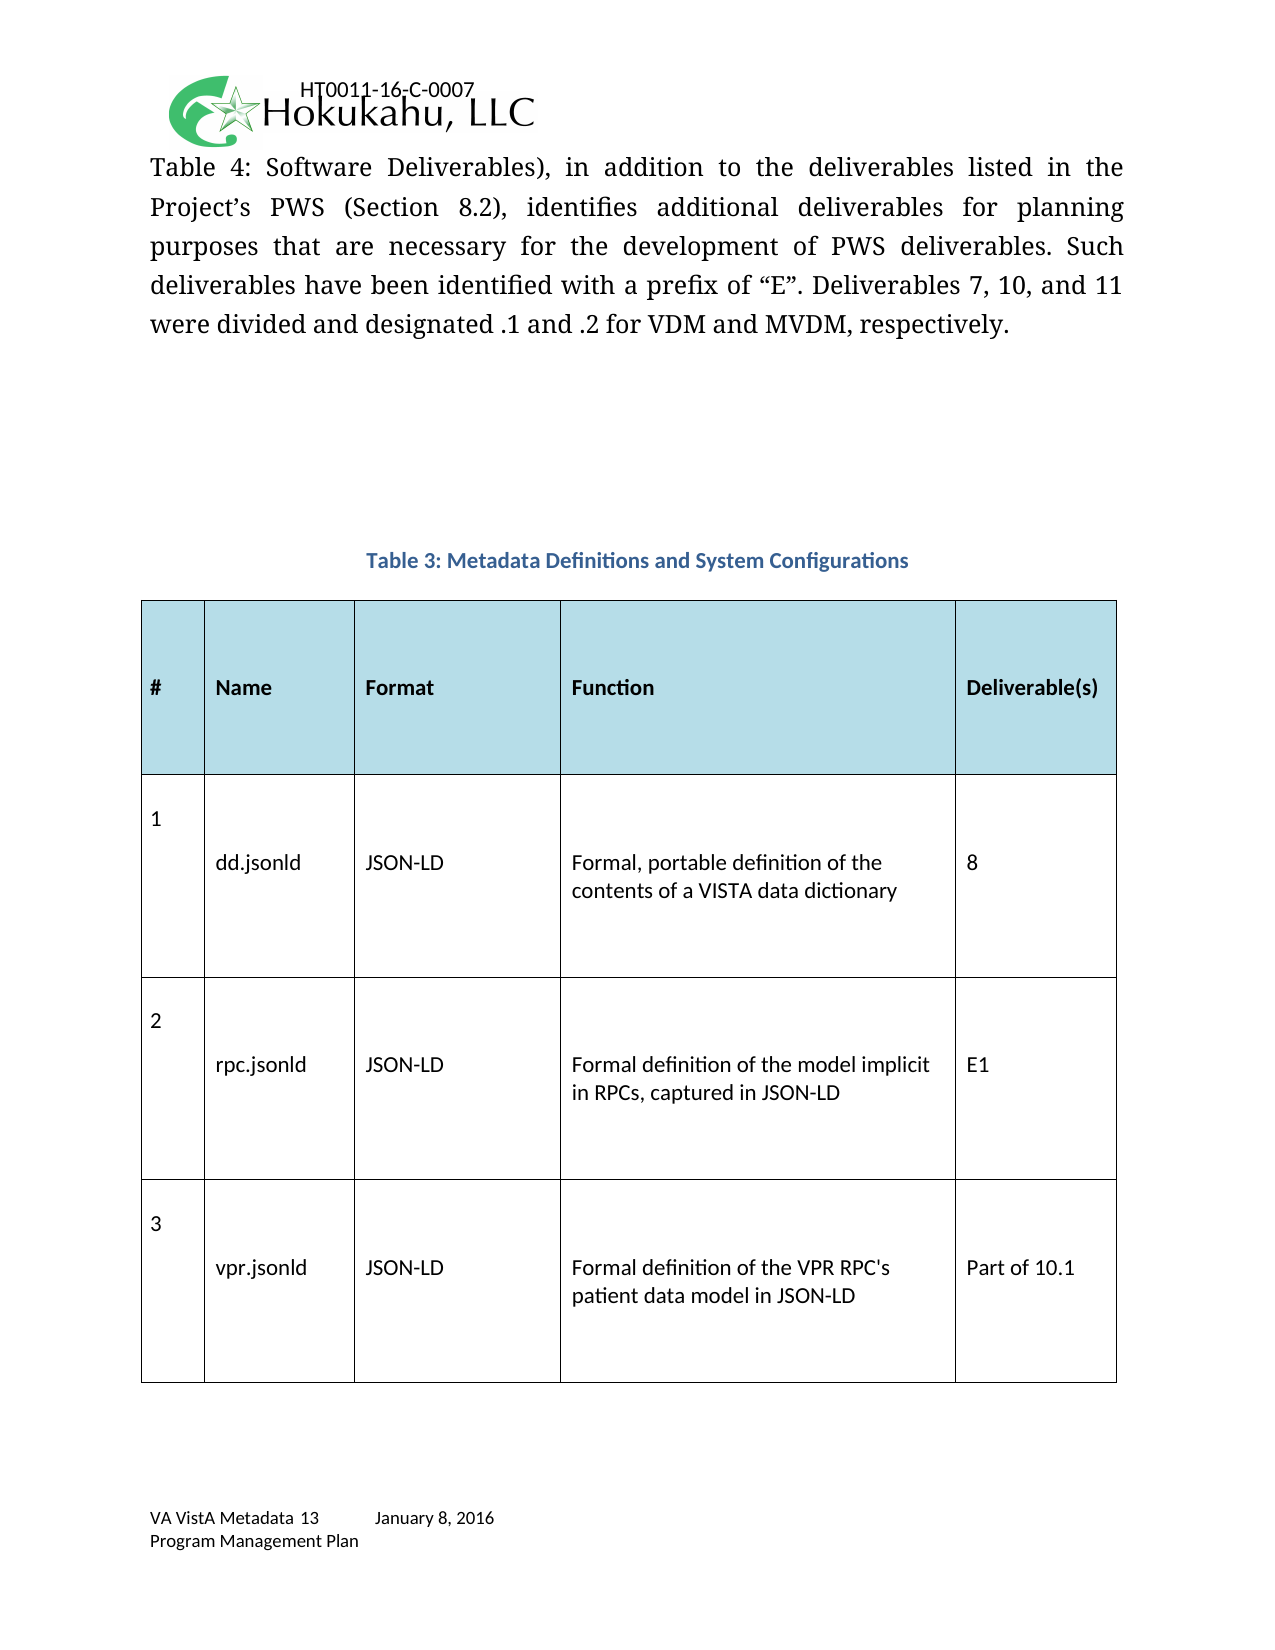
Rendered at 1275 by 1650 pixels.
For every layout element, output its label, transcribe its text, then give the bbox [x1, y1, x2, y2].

table_cell Formal definition of the VPR RPC's patient data model in JSON-LD [561, 1180, 955, 1382]
table_cell Formal definition of the model implicit in RPCs, captured in JSON-LD [561, 978, 955, 1179]
table_header Deliverable(s) [956, 601, 1116, 774]
text Table 3: Metadata Definitions and System Configurations [150, 547, 1125, 575]
table_header # [142, 601, 204, 774]
table_cell dd.jsonld [205, 775, 354, 977]
table_cell rpc.jsonld [205, 978, 354, 1179]
table_cell Formal, portable definition of the contents of a VISTA data dictionary [561, 775, 955, 977]
table_header Function [561, 601, 955, 774]
table_header Format [355, 601, 560, 774]
table_cell JSON-LD [355, 1180, 560, 1382]
table_cell 3 [142, 1180, 204, 1382]
table_cell 1 [142, 775, 204, 977]
table_cell vpr.jsonld [205, 1180, 354, 1382]
picture [168, 75, 538, 150]
table_cell 2 [142, 978, 204, 1179]
table_cell Part of 10.1 [956, 1180, 1116, 1382]
table_cell JSON-LD [355, 775, 560, 977]
table_cell JSON-LD [355, 978, 560, 1179]
table_cell E1 [956, 978, 1116, 1179]
table_cell 8 [956, 775, 1116, 977]
table_header Name [205, 601, 354, 774]
text Table 4: Software Deliverables), in addition to the deliverables listed in the Project’s PWS (Section 8.2), identifies additional deliverables for planning purposes that are necessary for the development of PWS deliverables. Such deliverables have been identified with a prefix of “E”. Deliverables 7, 10, and 11 were divided and designated .1 and .2 for VDM and MVDM, respectively. [150, 150, 1125, 341]
